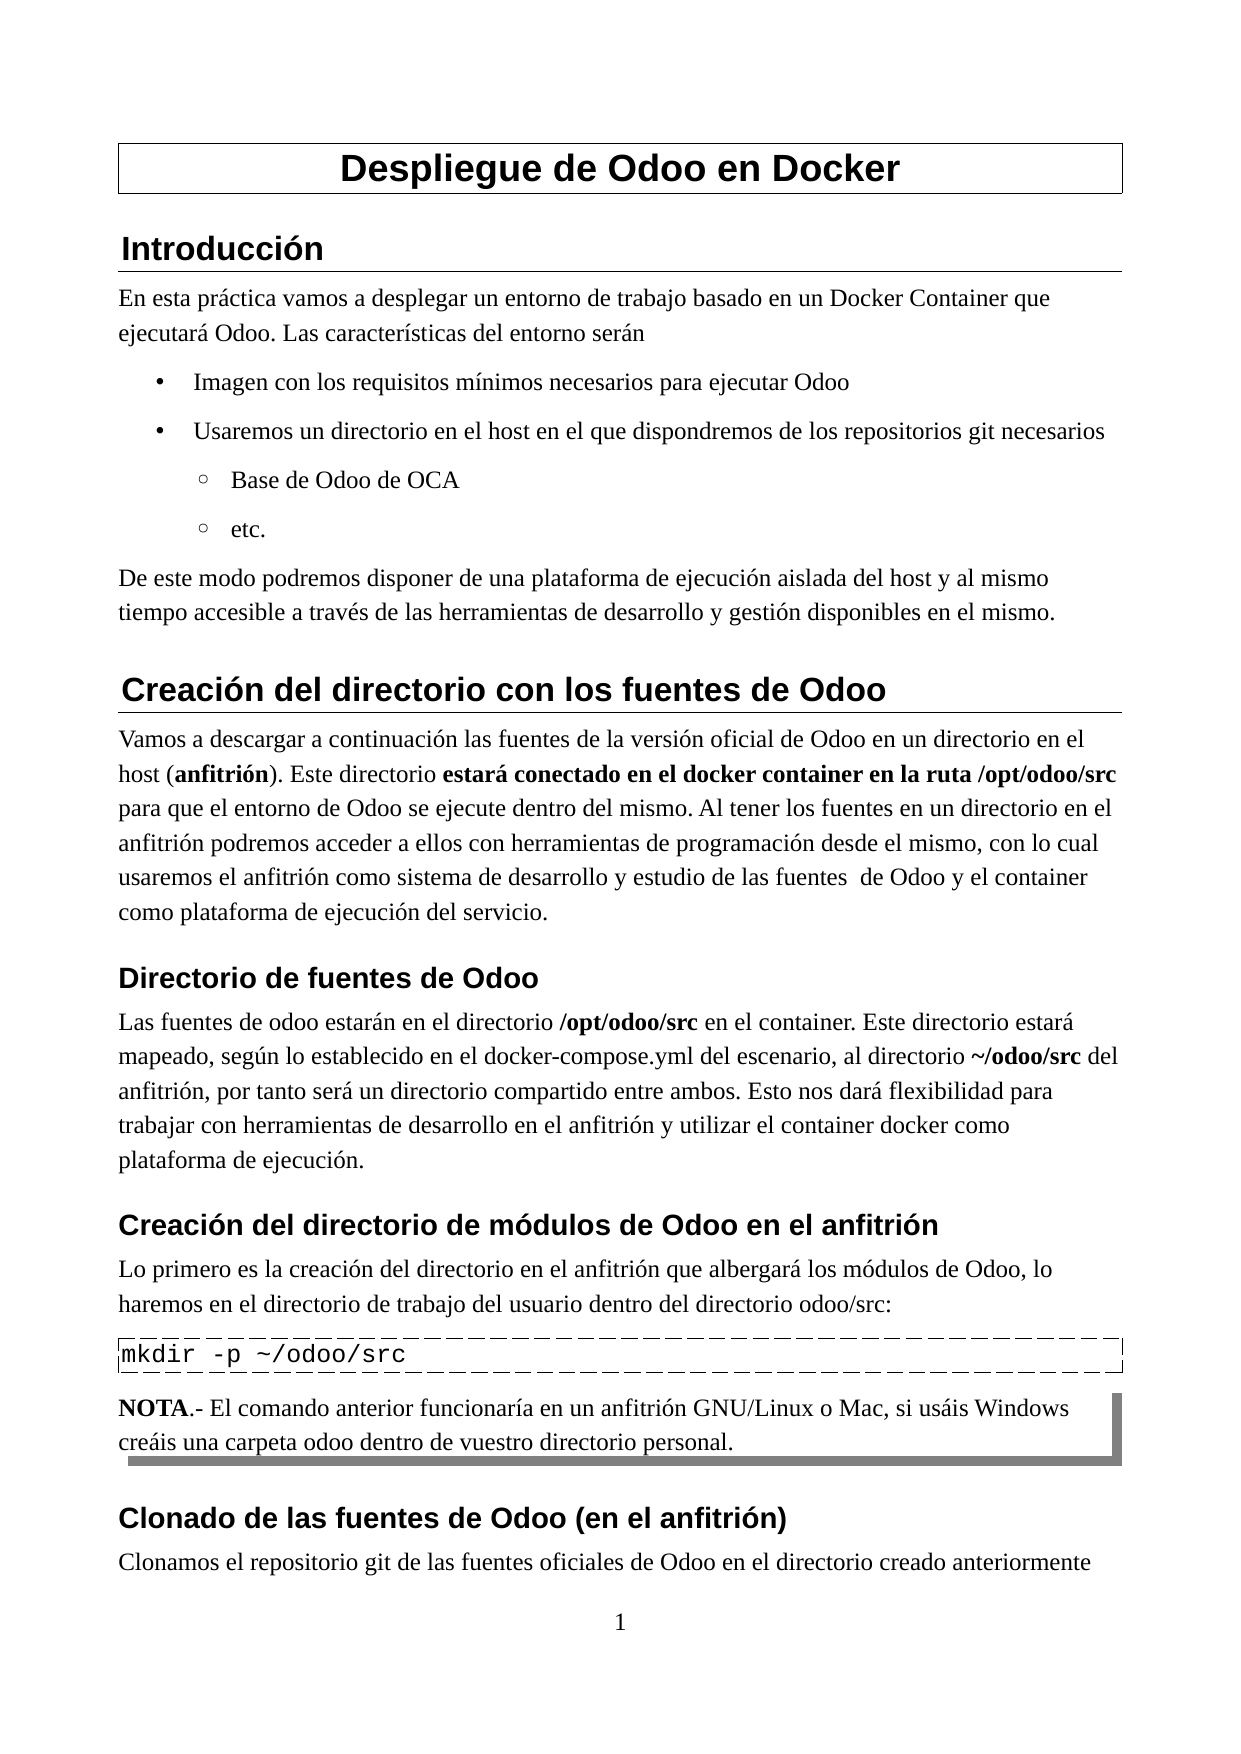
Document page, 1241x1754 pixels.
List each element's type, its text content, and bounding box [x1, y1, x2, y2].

text NOTA.- El comando anterior funcionaría en un anfitrión GNU/Linux o Mac, si usáis Windows creáis una carpeta odoo dentro de vuestro directorio personal. [118, 1393, 1112, 1456]
subtitle Creación del directorio con los fuentes de Odoo [118, 667, 1122, 712]
text En esta práctica vamos a desplegar un entorno de trabajo basado en un Docker Container que ejecutará Odoo. Las características del entorno serán [118, 283, 1122, 346]
list Usaremos un directorio en el host en el que dispondremos de los repositorios git necesarios [156, 416, 1122, 444]
subtitle Despliegue de Odoo en Docker [119, 144, 1122, 193]
text mkdir -p ~/odoo/src [118, 1338, 1122, 1372]
text Clonamos el repositorio git de las fuentes oficiales de Odoo en el directorio creado anteriormente [118, 1547, 1122, 1576]
text Las fuentes de odoo estarán en el directorio /opt/odoo/src en el container. Este directorio estará mapeado, según lo establecido en el docker-compose.yml del escenario, al directorio ~/odoo/src del anfitrión, por tanto será un directorio compartido entre ambos. Esto nos dará flexibilidad para trabajar con herramientas de desarrollo en el anfitrión y utilizar el container docker como plataforma de ejecución. [118, 1007, 1122, 1173]
list Base de Odoo de OCA [193, 465, 1122, 494]
subtitle Introducción [118, 226, 1122, 271]
list etc. [193, 514, 1122, 543]
text Lo primero es la creación del directorio en el anfitrión que albergará los módulos de Odoo, lo haremos en el directorio de trabajo del usuario dentro del directorio odoo/src: [118, 1254, 1122, 1318]
text De este modo podremos disponer de una plataforma de ejecución aislada del host y al mismo tiempo accesible a través de las herramientas de desarrollo y gestión disponibles en el mismo. [118, 563, 1122, 626]
subtitle Creación del directorio de módulos de Odoo en el anfitrión [118, 1208, 1122, 1242]
subtitle Directorio de fuentes de Odoo [118, 961, 1122, 994]
list Imagen con los requisitos mínimos necesarios para ejecutar Odoo [156, 367, 1122, 396]
subtitle Clonado de las fuentes de Odoo (en el anfitrión) [118, 1501, 1122, 1535]
text Vamos a descargar a continuación las fuentes de la versión oficial de Odoo en un directorio en el host (anfitrión). Este directorio estará conectado en el docker container en la ruta /opt/odoo/src para que el entorno de Odoo se ejecute dentro del mismo. Al tener los fuentes en un directorio en el anfitrión podremos acceder a ellos con herramientas de programación desde el mismo, con lo cual usaremos el anfitrión como sistema de desarrollo y estudio de las fuentes de Odoo y el container como plataforma de ejecución del servicio. [118, 724, 1122, 926]
